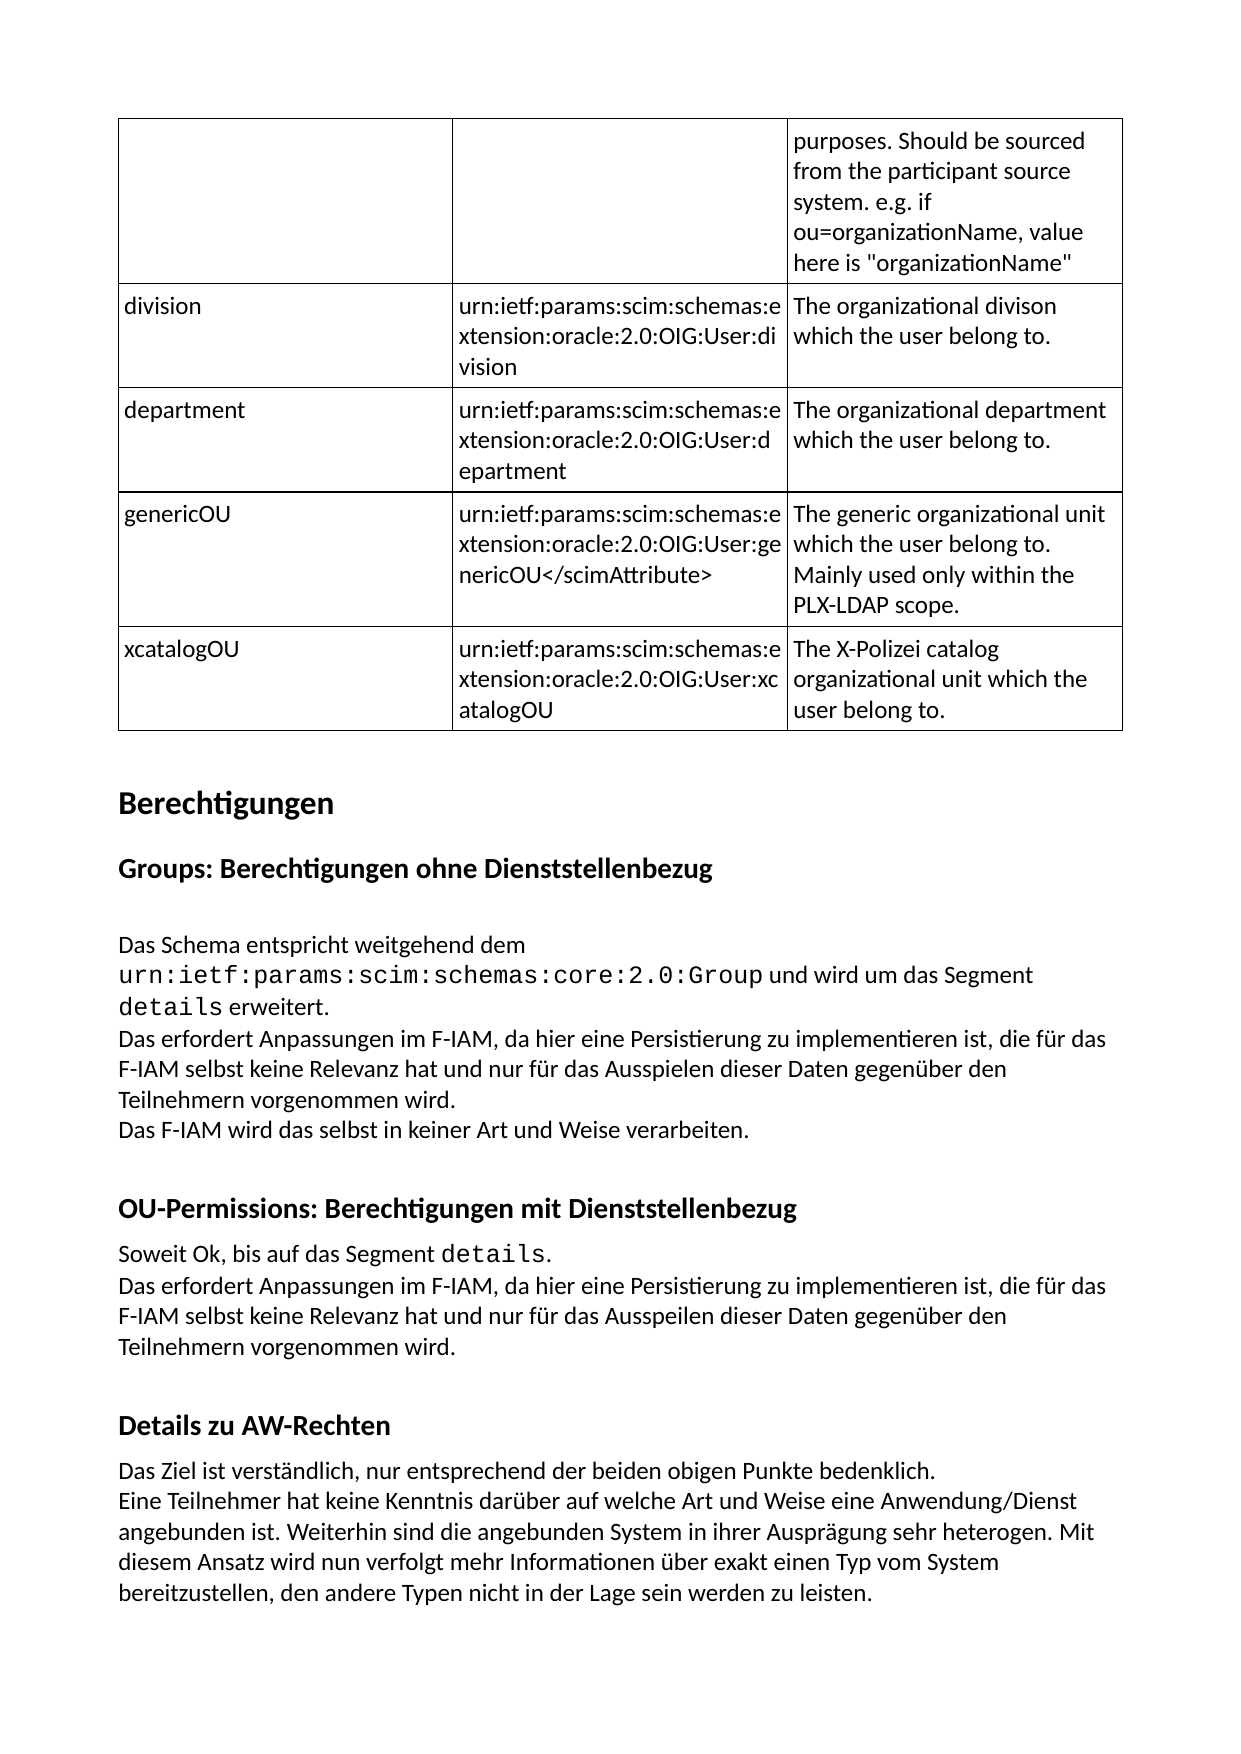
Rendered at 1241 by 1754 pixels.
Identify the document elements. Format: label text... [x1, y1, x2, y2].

table_cell [453, 119, 787, 283]
table_cell The generic organizational unit which the user belong to. Mainly used only within the PLX-LDAP scope. [788, 493, 1122, 626]
table_cell xcatalogOU [119, 627, 452, 730]
subtitle OU-Permissions: Berechtigungen mit Dienststellenbezug [118, 1190, 1122, 1226]
table_cell urn:ietf:params:scim:schemas:extension:oracle:2.0:OIG:User:genericOU</scimAttribute> [453, 493, 787, 626]
table_cell division [119, 284, 452, 387]
text Das Ziel ist verständlich, nur entsprechend der beiden obigen Punkte bedenklich. [118, 1455, 1122, 1485]
table_cell purposes. Should be sourced from the participant source system. e.g. if ou=organizationName, value here is "organizationName" [788, 119, 1122, 283]
table_cell The X-Polizei catalog organizational unit which the user belong to. [788, 627, 1122, 730]
table_cell The organizational divison which the user belong to. [788, 284, 1122, 387]
table_cell [119, 119, 452, 283]
text Das erfordert Anpassungen im F-IAM, da hier eine Persistierung zu implementieren ist, die für das F-IAM selbst keine Relevanz hat und nur für das Ausspeilen dieser Daten gegenüber den Teilnehmern vorgenommen wird. [118, 1270, 1122, 1362]
table_cell urn:ietf:params:scim:schemas:extension:oracle:2.0:OIG:User:division [453, 284, 787, 387]
text Eine Teilnehmer hat keine Kenntnis darüber auf welche Art und Weise eine Anwendung/Dienst angebunden ist. Weiterhin sind die angebunden System in ihrer Ausprägung sehr heterogen. Mit diesem Ansatz wird nun verfolgt mehr Informationen über exakt einen Typ vom System bereitzustellen, den andere Typen nicht in der Lage sein werden zu leisten. [118, 1485, 1122, 1607]
table_cell department [119, 388, 452, 491]
subtitle Berechtigungen [118, 782, 1122, 823]
text Das erfordert Anpassungen im F-IAM, da hier eine Persistierung zu implementieren ist, die für das F-IAM selbst keine Relevanz hat und nur für das Ausspielen dieser Daten gegenüber den Teilnehmern vorgenommen wird. [118, 1023, 1122, 1114]
subtitle Details zu AW-Rechten [118, 1407, 1122, 1442]
text Das Schema entspricht weitgehend dem urn:ietf:params:scim:schemas:core:2.0:Group und wird um das Segment details erweitert. [118, 929, 1122, 1023]
table_cell genericOU [119, 493, 452, 626]
subtitle Groups: Berechtigungen ohne Dienststellenbezug [118, 850, 1122, 886]
text Das F-IAM wird das selbst in keiner Art und Weise verarbeiten. [118, 1114, 1122, 1145]
text Soweit Ok, bis auf das Segment details. [118, 1238, 1122, 1270]
table_cell urn:ietf:params:scim:schemas:extension:oracle:2.0:OIG:User:department [453, 388, 787, 491]
table_cell The organizational department which the user belong to. [788, 388, 1122, 491]
table_cell urn:ietf:params:scim:schemas:extension:oracle:2.0:OIG:User:xcatalogOU [453, 627, 787, 730]
